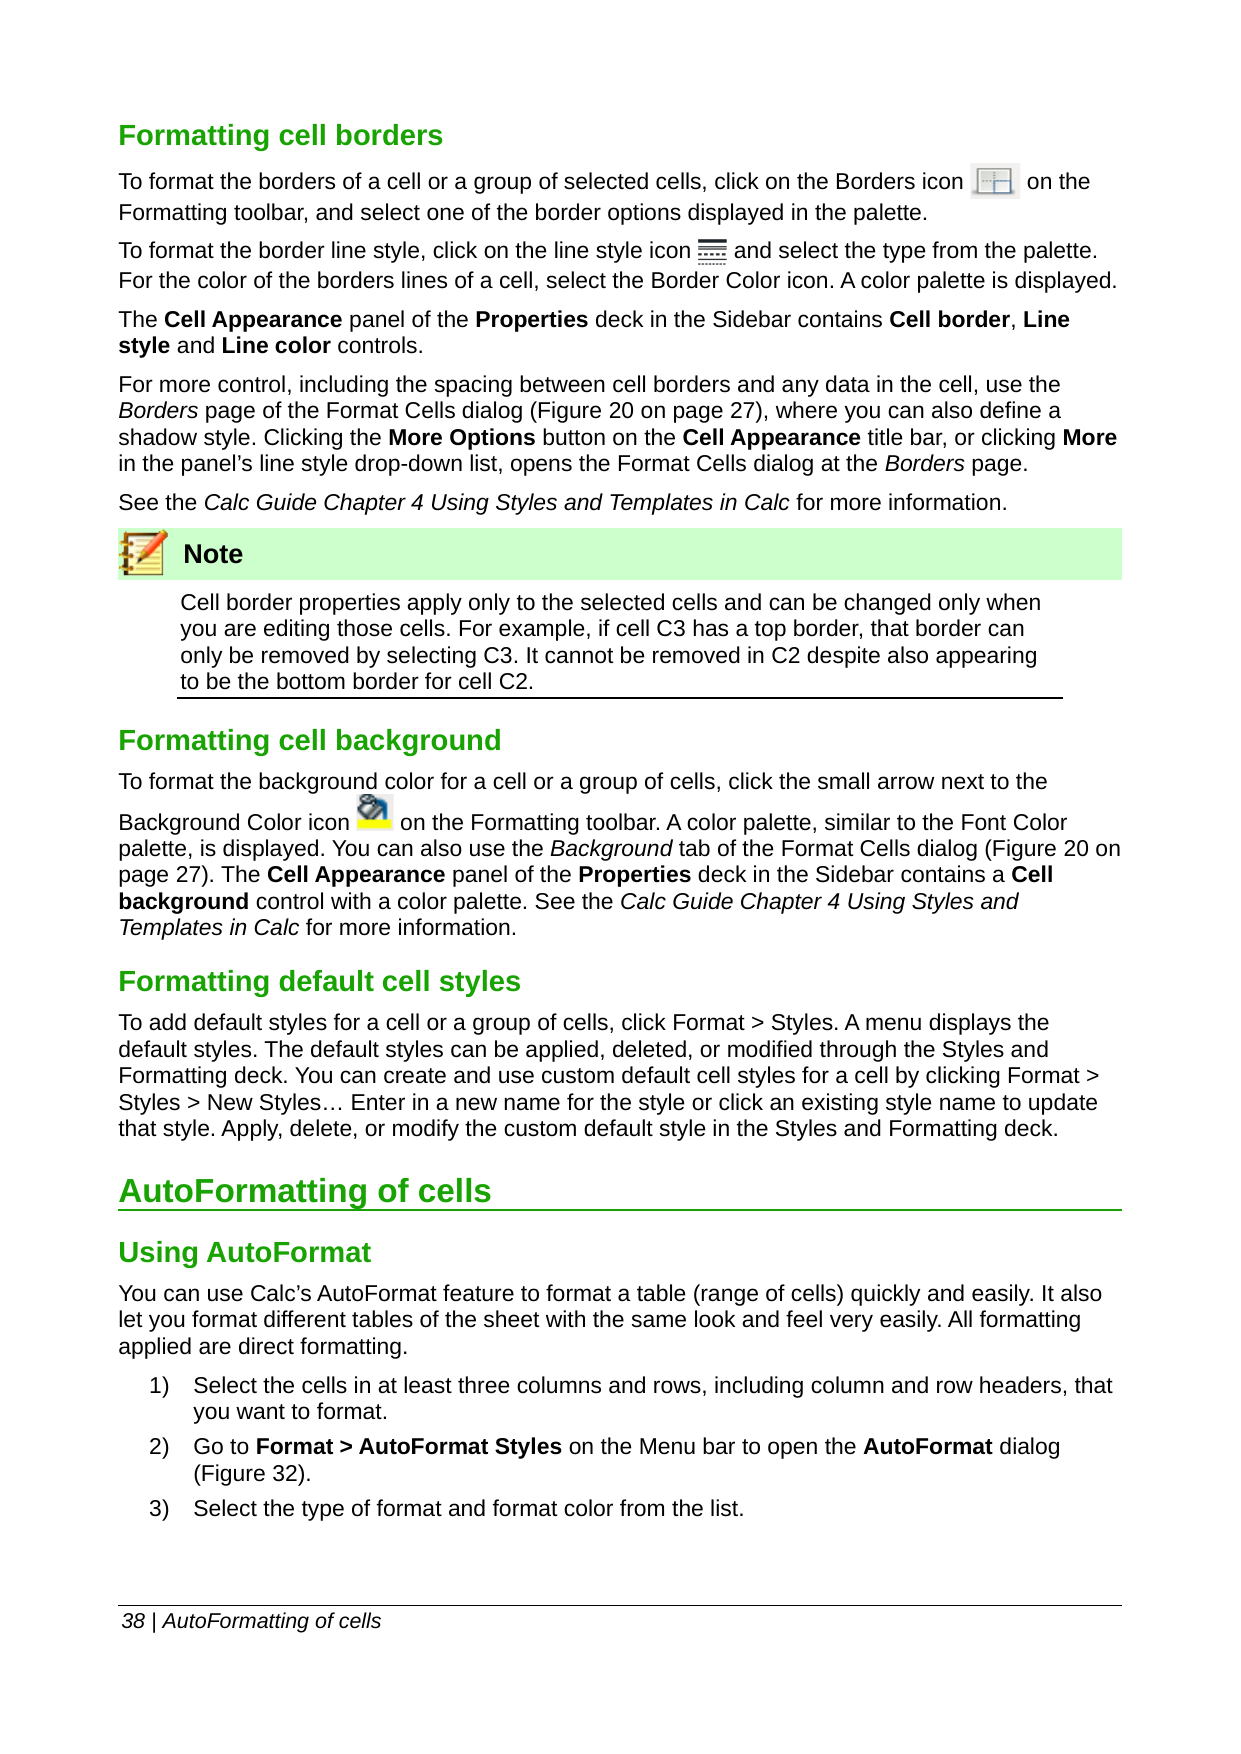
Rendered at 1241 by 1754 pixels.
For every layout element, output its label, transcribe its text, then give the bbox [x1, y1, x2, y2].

text Cell border properties apply only to the selected cells and can be changed only when you are editing those cells. For example, if cell C3 has a top border, that border can only be removed by selecting C3. It cannot be removed in C2 despite also appearing to be the bottom border for cell C2. [177, 586, 1063, 697]
list You can use Calc’s AutoFormat feature to format a table (range of cells) quickly and easily. It also let you format different tables of the sheet with the same look and feel very easily. All formatting applied are direct formatting. [118, 1280, 1122, 1359]
subtitle Formatting cell background [118, 723, 1122, 757]
picture [970, 163, 1021, 199]
text To add default styles for a cell or a group of cells, click Format > Styles. A menu displays the default styles. The default styles can be applied, deleted, or modified through the Styles and Formatting deck. You can create and use custom default cell styles for a cell by clicking Format > Styles > New Styles… Enter in a new name for the style or click an existing style name to update that style. Apply, delete, or modify the custom default style in the Styles and Formatting deck. [118, 1009, 1122, 1141]
subtitle Formatting cell borders [118, 118, 1122, 152]
text To format the border line style, click on the line style icon and select the type from the palette. For the color of the borders lines of a cell, select the Border Color icon. A color palette is displayed. [118, 237, 1122, 293]
text To format the borders of a cell or a group of selected cells, click on the Borders icon on the Formatting toolbar, and select one of the border options displayed in the palette. [118, 163, 1122, 225]
text See the Calc Guide Chapter 4 Using Styles and Templates in Calc for more information. [118, 489, 1122, 515]
list Select the cells in at least three columns and rows, including column and row headers, that you want to format. [169, 1372, 1122, 1424]
subtitle AutoFormatting of cells [118, 1171, 1122, 1209]
text For more control, including the spacing between cell borders and any data in the cell, use the Borders page of the Format Cells dialog (Figure 20 on page 27), where you can also define a shadow style. Clicking the More Options button on the Cell Appearance title bar, or clicking More in the panel’s line style drop-down list, opens the Format Cells dialog at the Borders page. [118, 371, 1122, 476]
picture [697, 237, 728, 267]
text The Cell Appearance panel of the Properties deck in the Sidebar contains Cell border, Line style and Line color controls. [118, 306, 1122, 358]
subtitle Formatting default cell styles [118, 964, 1122, 998]
subtitle Note [118, 528, 1122, 580]
subtitle Using AutoFormat [118, 1235, 1122, 1268]
text To format the background color for a cell or a group of cells, click the small arrow next to the Background Color icon on the Formatting toolbar. A color palette, similar to the Font Color palette, is displayed. You can also use the Background tab of the Format Cells dialog (Figure 20 on page 27). The Cell Appearance panel of the Properties deck in the Sidebar contains a Cell background control with a color palette. See the Calc Guide Chapter 4 Using Styles and Templates in Calc for more information. [118, 768, 1122, 940]
list Go to Format > AutoFormat Styles on the Menu bar to open the AutoFormat dialog (Figure 32). [169, 1433, 1122, 1486]
picture [356, 794, 394, 831]
list Select the type of format and format color from the list. [169, 1495, 1122, 1521]
picture [119, 528, 170, 579]
